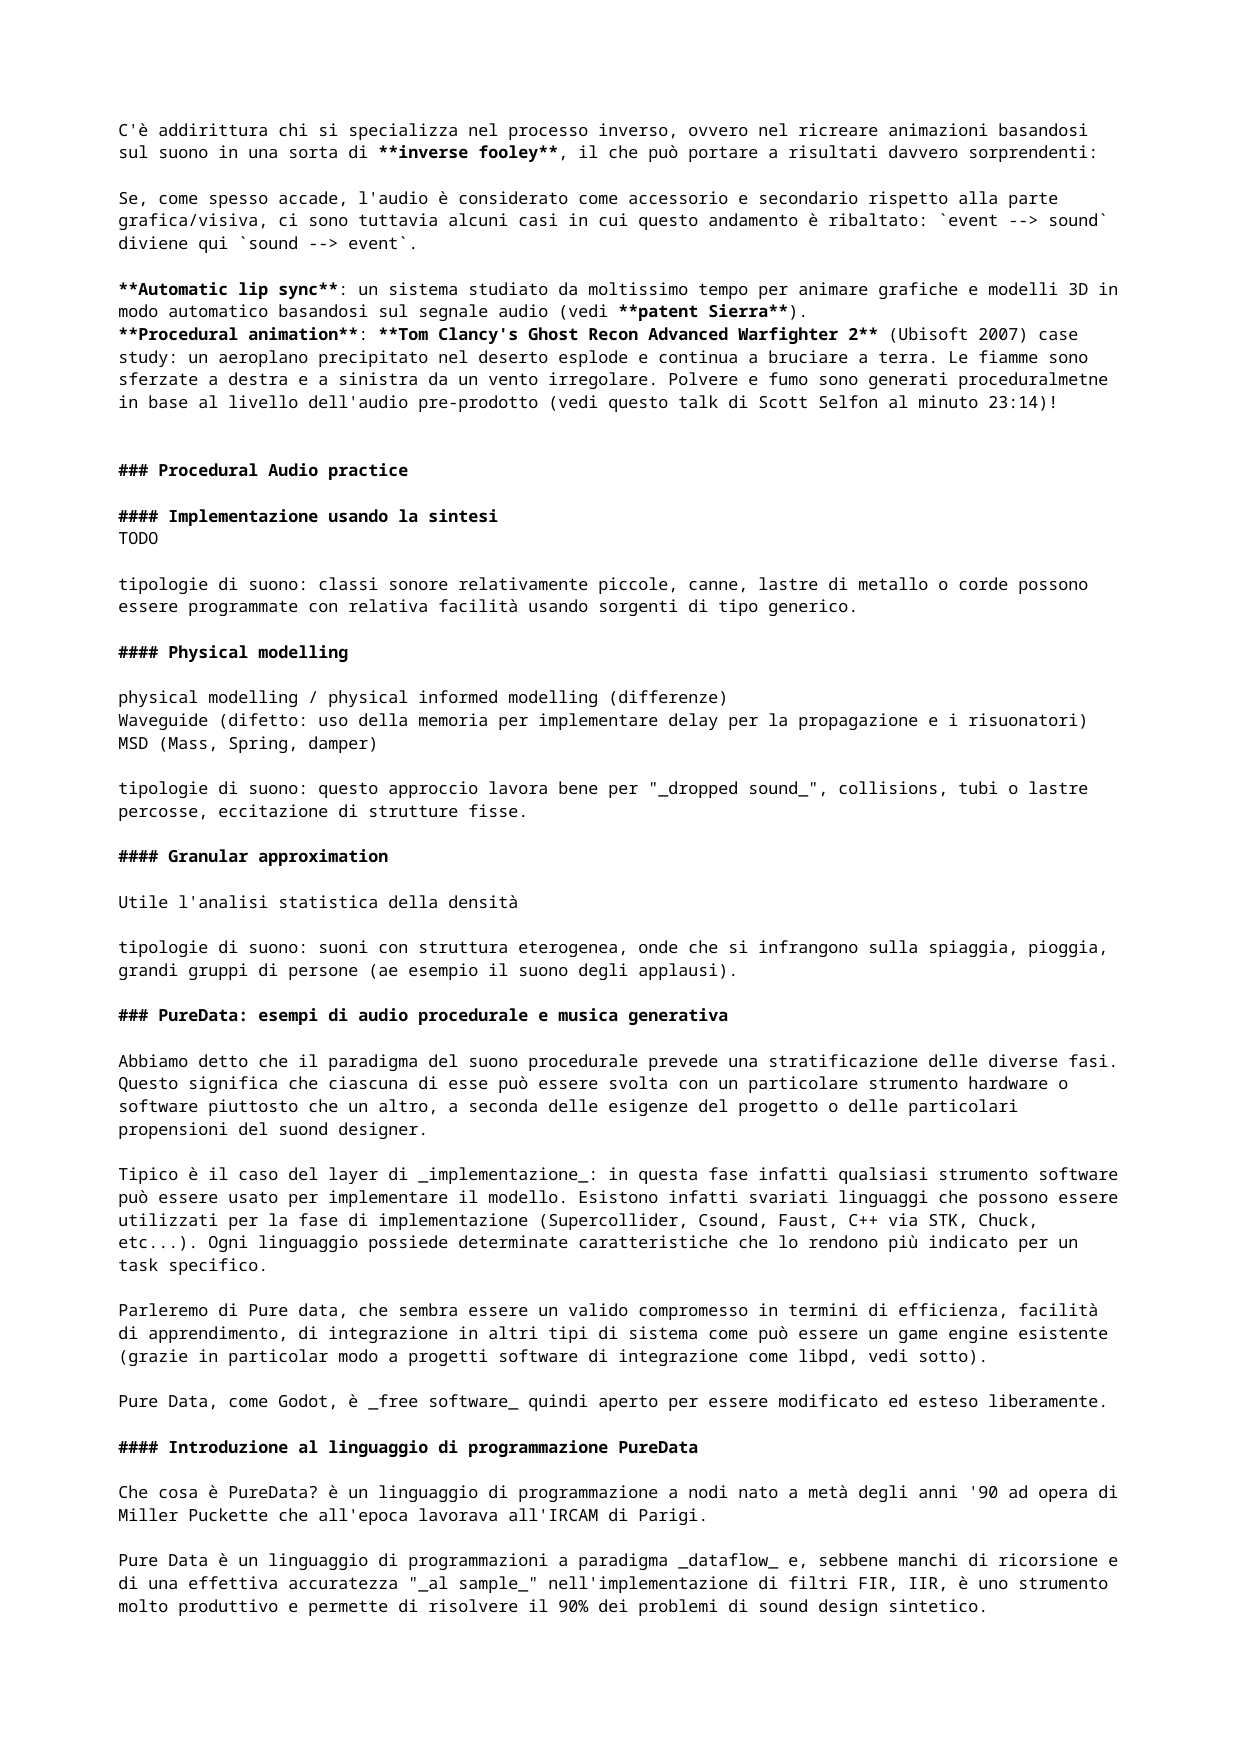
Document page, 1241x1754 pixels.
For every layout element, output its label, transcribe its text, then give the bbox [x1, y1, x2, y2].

text Pure Data è un linguaggio di programmazioni a paradigma _dataflow_ e, sebbene manchi di ricorsione e di una effettiva accuratezza "_al sample_" nell'implementazione di filtri FIR, IIR, è uno strumento molto produttivo e permette di risolvere il 90% dei problemi di sound design sintetico. [118, 1549, 1122, 1617]
text Che cosa è PureData? è un linguaggio di programmazione a nodi nato a metà degli anni '90 ad opera di Miller Puckette che all'epoca lavorava all'IRCAM di Parigi. [118, 1481, 1122, 1526]
text MSD (Mass, Spring, damper) [118, 731, 1122, 754]
text tipologie di suono: questo approccio lavora bene per "_dropped sound_", collisions, tubi o lastre percosse, eccitazione di strutture fisse. [118, 777, 1122, 822]
text physical modelling / physical informed modelling (differenze) [118, 686, 1122, 708]
text #### Physical modelling [118, 640, 1122, 663]
text tipologie di suono: classi sonore relativamente piccole, canne, lastre di metallo o corde possono essere programmate con relativa facilità usando sorgenti di tipo generico. [118, 572, 1122, 618]
text Utile l'analisi statistica della densità [118, 890, 1122, 913]
text #### Granular approximation [118, 845, 1122, 867]
text ### PureData: esempi di audio procedurale e musica generativa [118, 1004, 1122, 1026]
text #### Introduzione al linguaggio di programmazione PureData [118, 1435, 1122, 1458]
text Parleremo di Pure data, che sembra essere un valido compromesso in termini di efficienza, facilità di apprendimento, di integrazione in altri tipi di sistema come può essere un game engine esistente (grazie in particolar modo a progetti software di integrazione come libpd, vedi sotto). [118, 1299, 1122, 1367]
text TODO [118, 527, 1122, 549]
text Tipico è il caso del layer di _implementazione_: in questa fase infatti qualsiasi strumento software può essere usato per implementare il modello. Esistono infatti svariati linguaggi che possono essere utilizzati per la fase di implementazione (Supercollider, Csound, Faust, C++ via STK, Chuck, etc...). Ogni linguaggio possiede determinate caratteristiche che lo rendono più indicato per un task specifico. [118, 1163, 1122, 1276]
text Waveguide (difetto: uso della memoria per implementare delay per la propagazione e i risuonatori) [118, 708, 1122, 731]
text **Procedural animation**: **Tom Clancy's Ghost Recon Advanced Warfighter 2** (Ubisoft 2007) case study: un aeroplano precipitato nel deserto esplode e continua a bruciare a terra. Le fiamme sono sferzate a destra e a sinistra da un vento irregolare. Polvere e fumo sono generati proceduralmetne in base al livello dell'audio pre-prodotto (vedi questo talk di Scott Selfon al minuto 23:14)! [118, 322, 1122, 413]
text Se, come spesso accade, l'audio è considerato come accessorio e secondario rispetto alla parte grafica/visiva, ci sono tuttavia alcuni casi in cui questo andamento è ribaltato: `event --> sound` diviene qui `sound --> event`. [118, 186, 1122, 254]
text Pure Data, come Godot, è _free software_ quindi aperto per essere modificato ed esteso liberamente. [118, 1390, 1122, 1412]
text #### Implementazione usando la sintesi [118, 504, 1122, 527]
text ### Procedural Audio practice [118, 459, 1122, 481]
text tipologie di suono: suoni con struttura eterogenea, onde che si infrangono sulla spiaggia, pioggia, grandi gruppi di persone (ae esempio il suono degli applausi). [118, 936, 1122, 981]
text C'è addirittura chi si specializza nel processo inverso, ovvero nel ricreare animazioni basandosi sul suono in una sorta di **inverse fooley**, il che può portare a risultati davvero sorprendenti: [118, 118, 1122, 163]
text **Automatic lip sync**: un sistema studiato da moltissimo tempo per animare grafiche e modelli 3D in modo automatico basandosi sul segnale audio (vedi **patent Sierra**). [118, 277, 1122, 322]
text Abbiamo detto che il paradigma del suono procedurale prevede una stratificazione delle diverse fasi. Questo significa che ciascuna di esse può essere svolta con un particolare strumento hardware o software piuttosto che un altro, a seconda delle esigenze del progetto o delle particolari propensioni del suond designer. [118, 1049, 1122, 1140]
